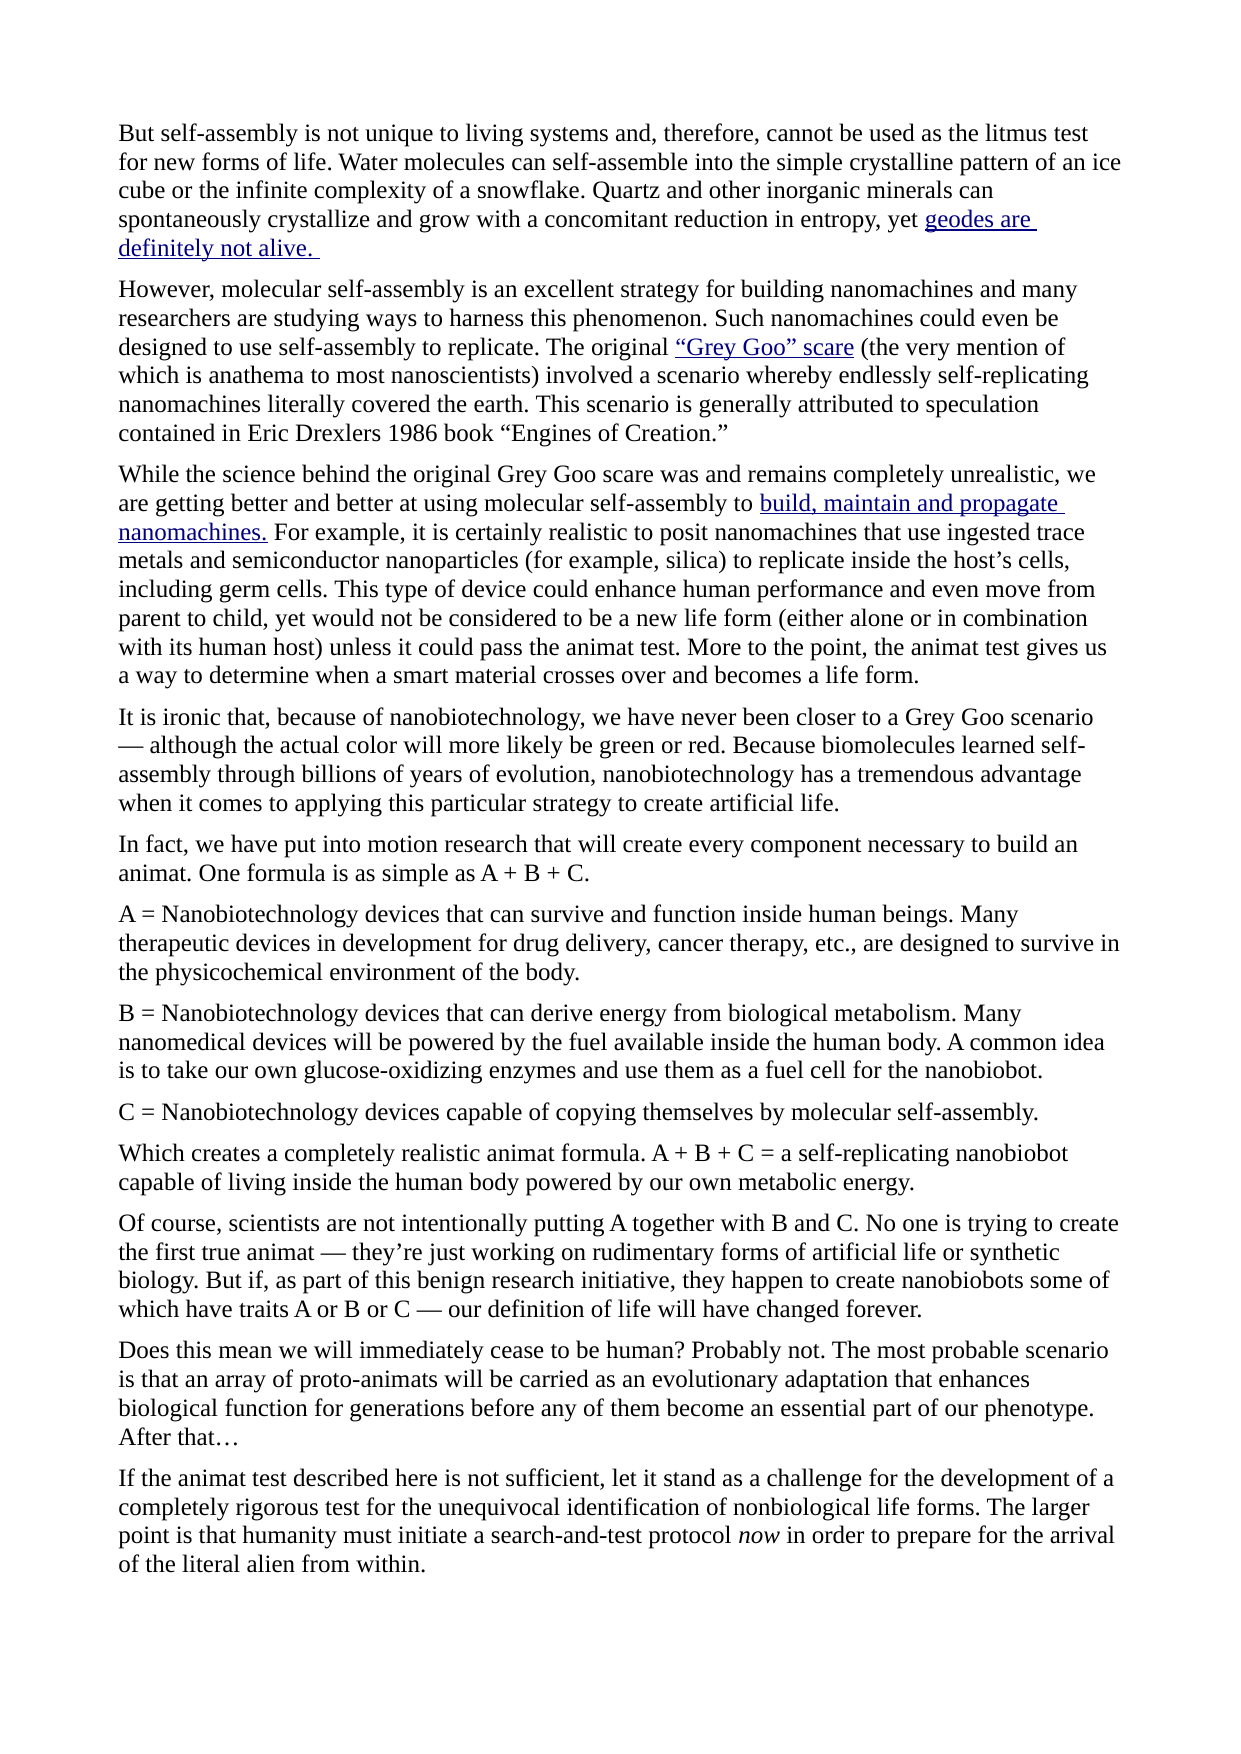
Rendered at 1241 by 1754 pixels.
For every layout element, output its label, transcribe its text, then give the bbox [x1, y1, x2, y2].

text In fact, we have put into motion research that will create every component necessary to build an animat. One formula is as simple as A + B + C. [118, 829, 1122, 887]
text Of course, scientists are not intentionally putting A together with B and C. No one is trying to create the first true animat — they’re just working on rudimentary forms of artificial life or synthetic biology. But if, as part of this benign research initiative, they happen to create nanobiobots some of which have traits A or B or C — our definition of life will have changed forever. [118, 1208, 1122, 1323]
text A = Nanobiotechnology devices that can survive and function inside human beings. Many therapeutic devices in development for drug delivery, cancer therapy, etc., are designed to survive in the physicochemical environment of the body. [118, 899, 1122, 986]
text If the animat test described here is not sufficient, let it stand as a challenge for the development of a completely rigorous test for the unequivocal identification of nonbiological life forms. The larger point is that humanity must initiate a search-and-test protocol now in order to prepare for the arrival of the literal alien from within. [118, 1463, 1122, 1578]
text B = Nanobiotechnology devices that can derive energy from biological metabolism. Many nanomedical devices will be powered by the fuel available inside the human body. A common idea is to take our own glucose-oxidizing enzymes and use them as a fuel cell for the nanobiobot. [118, 998, 1122, 1084]
text While the science behind the original Grey Goo scare was and remains completely unrealistic, we are getting better and better at using molecular self-assembly to build, maintain and propagate nanomachines. For example, it is certainly realistic to posit nanomachines that use ingested trace metals and semiconductor nanoparticles (for example, silica) to replicate inside the host’s cells, including germ cells. This type of device could enhance human performance and even move from parent to child, yet would not be considered to be a new life form (either alone or in combination with its human host) unless it could pass the animat test. More to the point, the animat test gives us a way to determine when a smart material crosses over and becomes a life form. [118, 459, 1122, 689]
text Which creates a completely realistic animat formula. A + B + C = a self-replicating nanobiobot capable of living inside the human body powered by our own metabolic energy. [118, 1138, 1122, 1196]
text Does this mean we will immediately cease to be human? Probably not. The most probable scenario is that an array of proto-animats will be carried as an evolutionary adaptation that enhances biological function for generations before any of them become an essential part of our phenotype. After that… [118, 1336, 1122, 1451]
text C = Nanobiotechnology devices capable of copying themselves by molecular self-assembly. [118, 1097, 1122, 1126]
text But self-assembly is not unique to living systems and, therefore, cannot be used as the litmus test for new forms of life. Water molecules can self-assemble into the simple crystalline pattern of an ice cube or the infinite complexity of a snowflake. Quartz and other inorganic minerals can spontaneously crystallize and grow with a concomitant reduction in entropy, yet geodes are definitely not alive. [118, 118, 1122, 262]
text It is ironic that, because of nanobiotechnology, we have never been closer to a Grey Goo scenario — although the actual color will more likely be green or red. Because biomolecules learned self-assembly through billions of years of evolution, nanobiotechnology has a tremendous advantage when it comes to applying this particular strategy to create artificial life. [118, 702, 1122, 817]
text However, molecular self-assembly is an excellent strategy for building nanomachines and many researchers are studying ways to harness this phenomenon. Such nanomachines could even be designed to use self-assembly to replicate. The original “Grey Goo” scare (the very mention of which is anathema to most nanoscientists) involved a scenario whereby endlessly self-replicating nanomachines literally covered the earth. This scenario is generally attributed to speculation contained in Eric Drexlers 1986 book “Engines of Creation.” [118, 274, 1122, 447]
